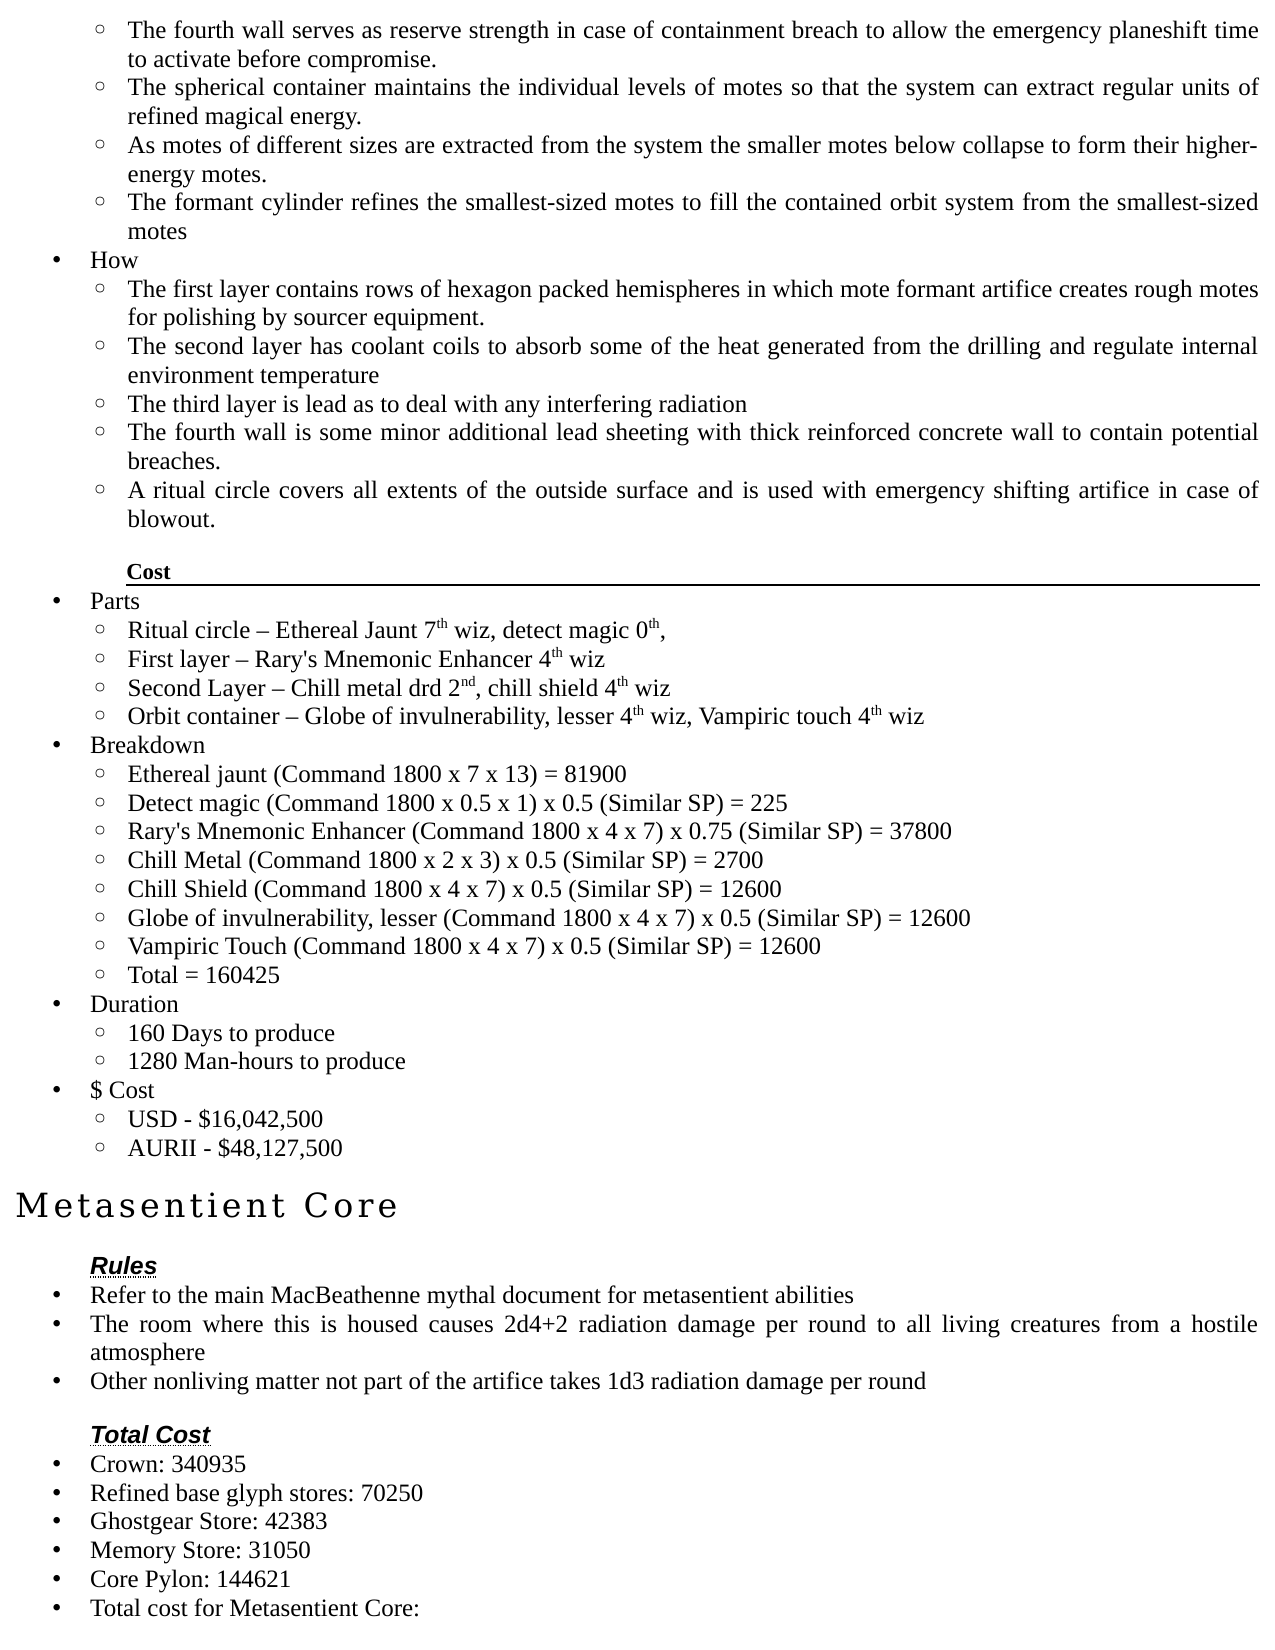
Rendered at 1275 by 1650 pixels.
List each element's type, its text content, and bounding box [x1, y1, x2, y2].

list 1280 Man-hours to produce [90, 1046, 1260, 1075]
list Total cost for Metasentient Core: [52, 1593, 1260, 1621]
list Duration [52, 989, 1260, 1018]
list A ritual circle covers all extents of the outside surface and is used with emergency shifting artifice in case of blowout. [90, 475, 1260, 532]
list Crown: 340935 [52, 1449, 1260, 1478]
list The first layer contains rows of hexagon packed hemispheres in which mote formant artifice creates rough motes for polishing by sourcer equipment. [90, 274, 1260, 331]
list The spherical container maintains the individual levels of motes so that the system can extract regular units of refined magical energy. [90, 72, 1260, 130]
subtitle Total Cost [90, 1420, 1260, 1449]
list The second layer has coolant coils to absorb some of the heat generated from the drilling and regulate internal environment temperature [90, 331, 1260, 389]
list Chill Shield (Command 1800 x 4 x 7) x 0.5 (Similar SP) = 12600 [90, 874, 1260, 903]
list Ritual circle – Ethereal Jaunt 7th wiz, detect magic 0th, [90, 615, 1260, 644]
subtitle Rules [90, 1251, 1260, 1280]
list Core Pylon: 144621 [52, 1564, 1260, 1593]
list AURII - $48,127,500 [90, 1133, 1260, 1161]
list Refined base glyph stores: 70250 [52, 1478, 1260, 1506]
list How [52, 245, 1260, 274]
list USD - $16,042,500 [90, 1104, 1260, 1133]
list The fourth wall is some minor additional lead sheeting with thick reinforced concrete wall to contain potential breaches. [90, 417, 1260, 475]
list Ethereal jaunt (Command 1800 x 7 x 13) = 81900 [90, 759, 1260, 788]
list The room where this is housed causes 2d4+2 radiation damage per round to all living creatures from a hostile atmosphere [52, 1309, 1260, 1366]
list $ Cost [52, 1075, 1260, 1104]
list Orbit container – Globe of invulnerability, lesser 4th wiz, Vampiric touch 4th wiz [90, 701, 1260, 730]
list Rary's Mnemonic Enhancer (Command 1800 x 4 x 7) x 0.75 (Similar SP) = 37800 [90, 816, 1260, 845]
list First layer – Rary's Mnemonic Enhancer 4th wiz [90, 644, 1260, 673]
list The third layer is lead as to deal with any interfering radiation [90, 389, 1260, 417]
list The formant cylinder refines the smallest-sized motes to fill the contained orbit system from the smallest-sized motes [90, 187, 1260, 245]
list Detect magic (Command 1800 x 0.5 x 1) x 0.5 (Similar SP) = 225 [90, 788, 1260, 816]
list Memory Store: 31050 [52, 1535, 1260, 1564]
list Second Layer – Chill metal drd 2nd, chill shield 4th wiz [90, 673, 1260, 701]
list Vampiric Touch (Command 1800 x 4 x 7) x 0.5 (Similar SP) = 12600 [90, 931, 1260, 960]
list Parts [52, 586, 1260, 615]
list Total = 160425 [90, 960, 1260, 989]
list Chill Metal (Command 1800 x 2 x 3) x 0.5 (Similar SP) = 2700 [90, 845, 1260, 874]
list Breakdown [52, 730, 1260, 759]
subtitle Metasentient Core [15, 1187, 1260, 1226]
subtitle Cost [126, 558, 1260, 584]
list Refer to the main MacBeathenne mythal document for metasentient abilities [52, 1280, 1260, 1309]
list As motes of different sizes are extracted from the system the smaller motes below collapse to form their higher-energy motes. [90, 130, 1260, 187]
list Other nonliving matter not part of the artifice takes 1d3 radiation damage per round [52, 1366, 1260, 1395]
list 160 Days to produce [90, 1018, 1260, 1046]
list The fourth wall serves as reserve strength in case of containment breach to allow the emergency planeshift time to activate before compromise. [90, 15, 1260, 72]
list Globe of invulnerability, lesser (Command 1800 x 4 x 7) x 0.5 (Similar SP) = 12600 [90, 903, 1260, 931]
list Ghostgear Store: 42383 [52, 1506, 1260, 1535]
